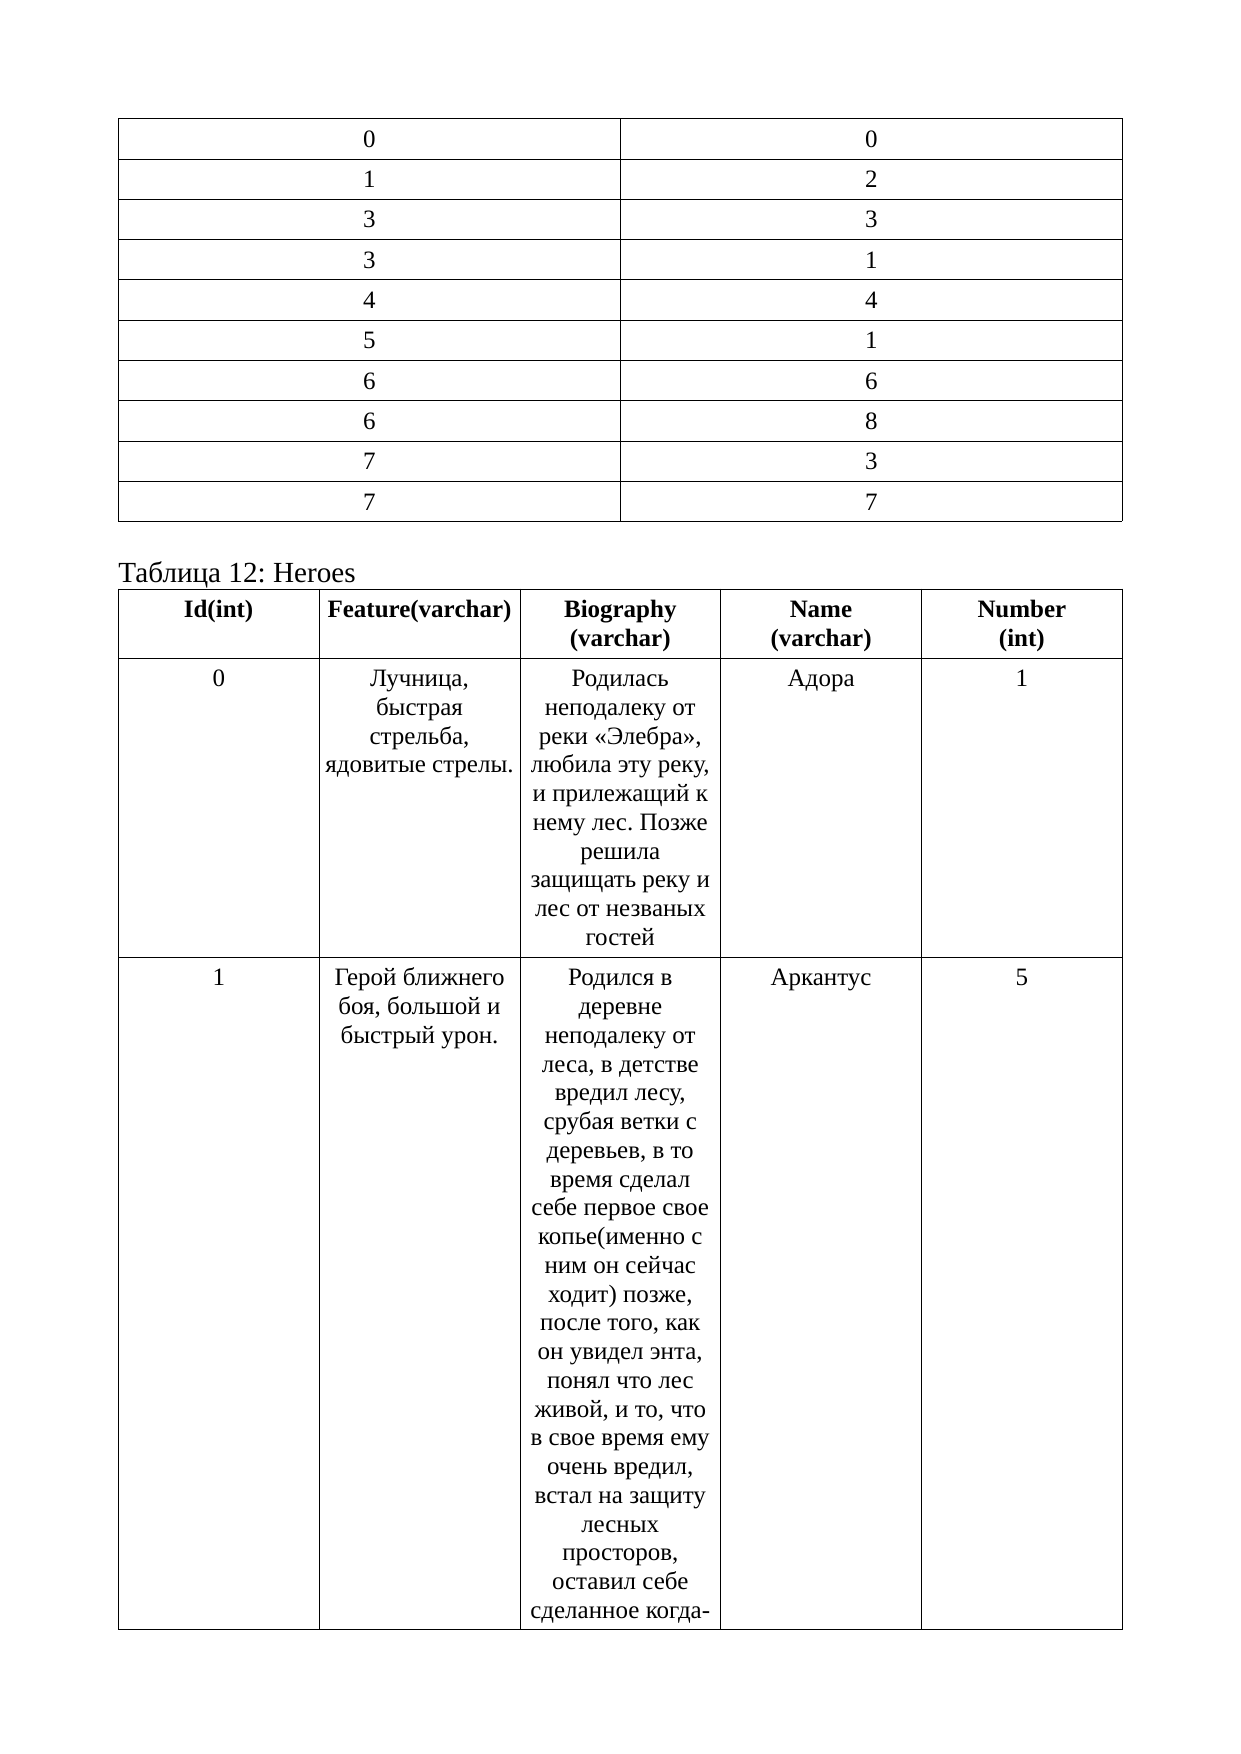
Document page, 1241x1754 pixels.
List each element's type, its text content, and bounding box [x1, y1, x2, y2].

table_cell 6 [119, 361, 620, 400]
table_cell Герой ближнего боя, большой и быстрый урон. [320, 958, 520, 1629]
table_cell 5 [922, 958, 1122, 1629]
table_cell Адора [721, 659, 921, 957]
table_cell 3 [119, 240, 620, 279]
table_cell 7 [621, 482, 1122, 521]
table_cell 7 [119, 442, 620, 481]
table_cell 6 [119, 401, 620, 441]
table_cell 6 [621, 361, 1122, 400]
table_cell 3 [119, 200, 620, 239]
table_cell 0 [621, 119, 1122, 158]
table_cell 4 [621, 280, 1122, 320]
table_cell 1 [922, 659, 1122, 957]
table_header Id(int) [119, 590, 319, 657]
table_cell Родился в деревне неподалеку от леса, в детстве вредил лесу, срубая ветки с деревьев, в то время сделал себе первое свое копье(именно с ним он сейчас ходит) позже, после того, как он увидел энта, понял что лес живой, и то, что в свое время ему очень вредил, встал на защиту лесных просторов, оставил себе сделанное когда- [521, 958, 720, 1629]
table_cell Родилась неподалеку от реки «Элебра», любила эту реку, и прилежащий к нему лес. Позже решила защищать реку и лес от незваных гостей [521, 659, 720, 957]
table_cell Аркантус [721, 958, 921, 1629]
table_cell 3 [621, 442, 1122, 481]
table_header Feature(varchar) [320, 590, 520, 657]
table_cell 1 [621, 240, 1122, 279]
table_cell 7 [119, 482, 620, 521]
table_cell 4 [119, 280, 620, 320]
table_cell 5 [119, 321, 620, 360]
table_cell 2 [621, 160, 1122, 199]
table_cell 0 [119, 119, 620, 158]
table_cell 1 [119, 958, 319, 1629]
table_header Name (varchar) [721, 590, 921, 657]
table_cell Лучница, быстрая стрельба, ядовитые стрелы. [320, 659, 520, 957]
table_cell 0 [119, 659, 319, 957]
table_cell 1 [621, 321, 1122, 360]
table_header Biography (varchar) [521, 590, 720, 657]
table_cell 1 [119, 160, 620, 199]
table_header Number (int) [922, 590, 1122, 657]
table_cell 3 [621, 200, 1122, 239]
text Таблица 12: Heroes [118, 555, 1122, 588]
table_cell 8 [621, 401, 1122, 441]
